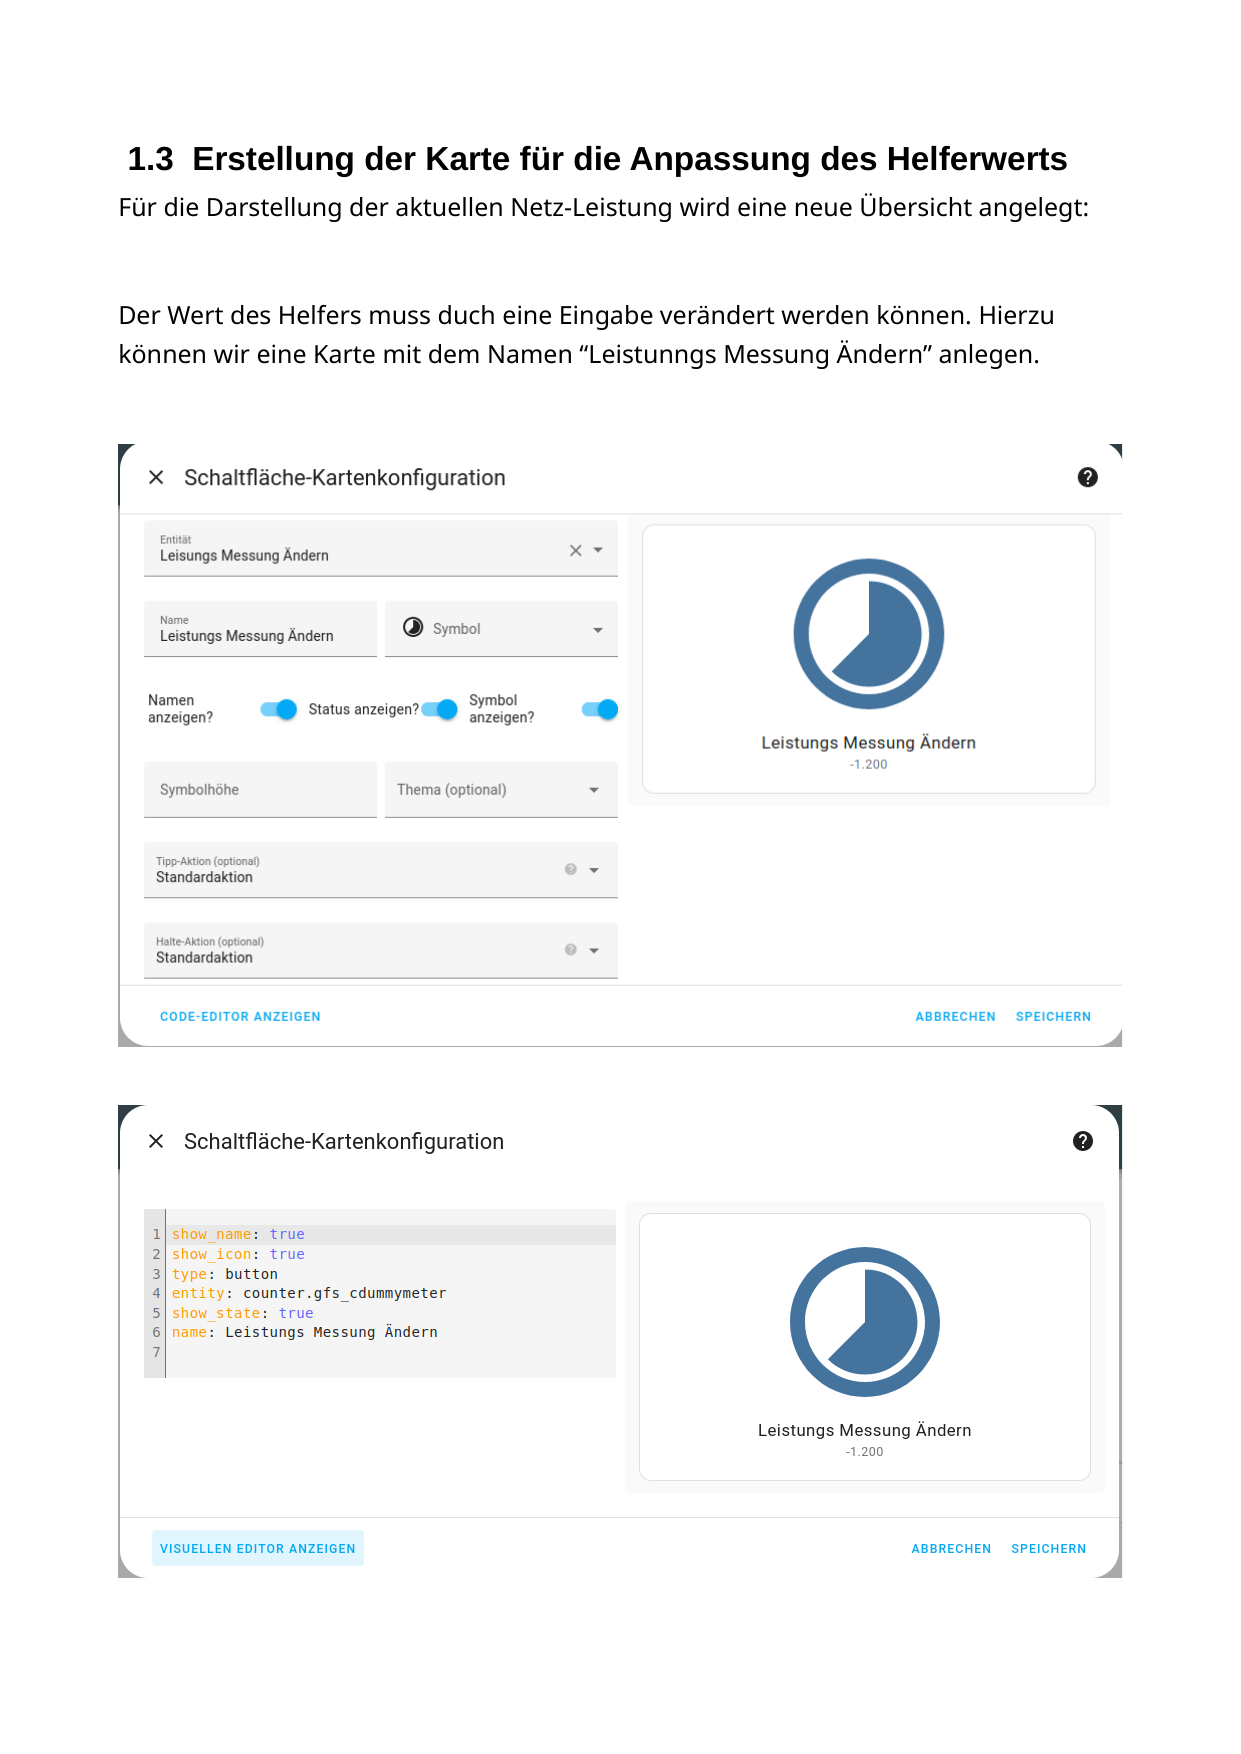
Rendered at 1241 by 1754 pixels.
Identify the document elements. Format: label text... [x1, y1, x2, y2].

picture [118, 444, 1123, 1047]
text Der Wert des Helfers muss duch eine Eingabe verändert werden können. Hierzu können wir eine Karte mit dem Namen “Leistunngs Messung Ändern” anlegen. [118, 297, 1122, 371]
subtitle Erstellung der Karte für die Anpassung des Helferwerts [118, 139, 1122, 177]
text Für die Darstellung der aktuellen Netz-Leistung wird eine neue Übersicht angelegt: [118, 190, 1122, 224]
picture [118, 1105, 1123, 1578]
